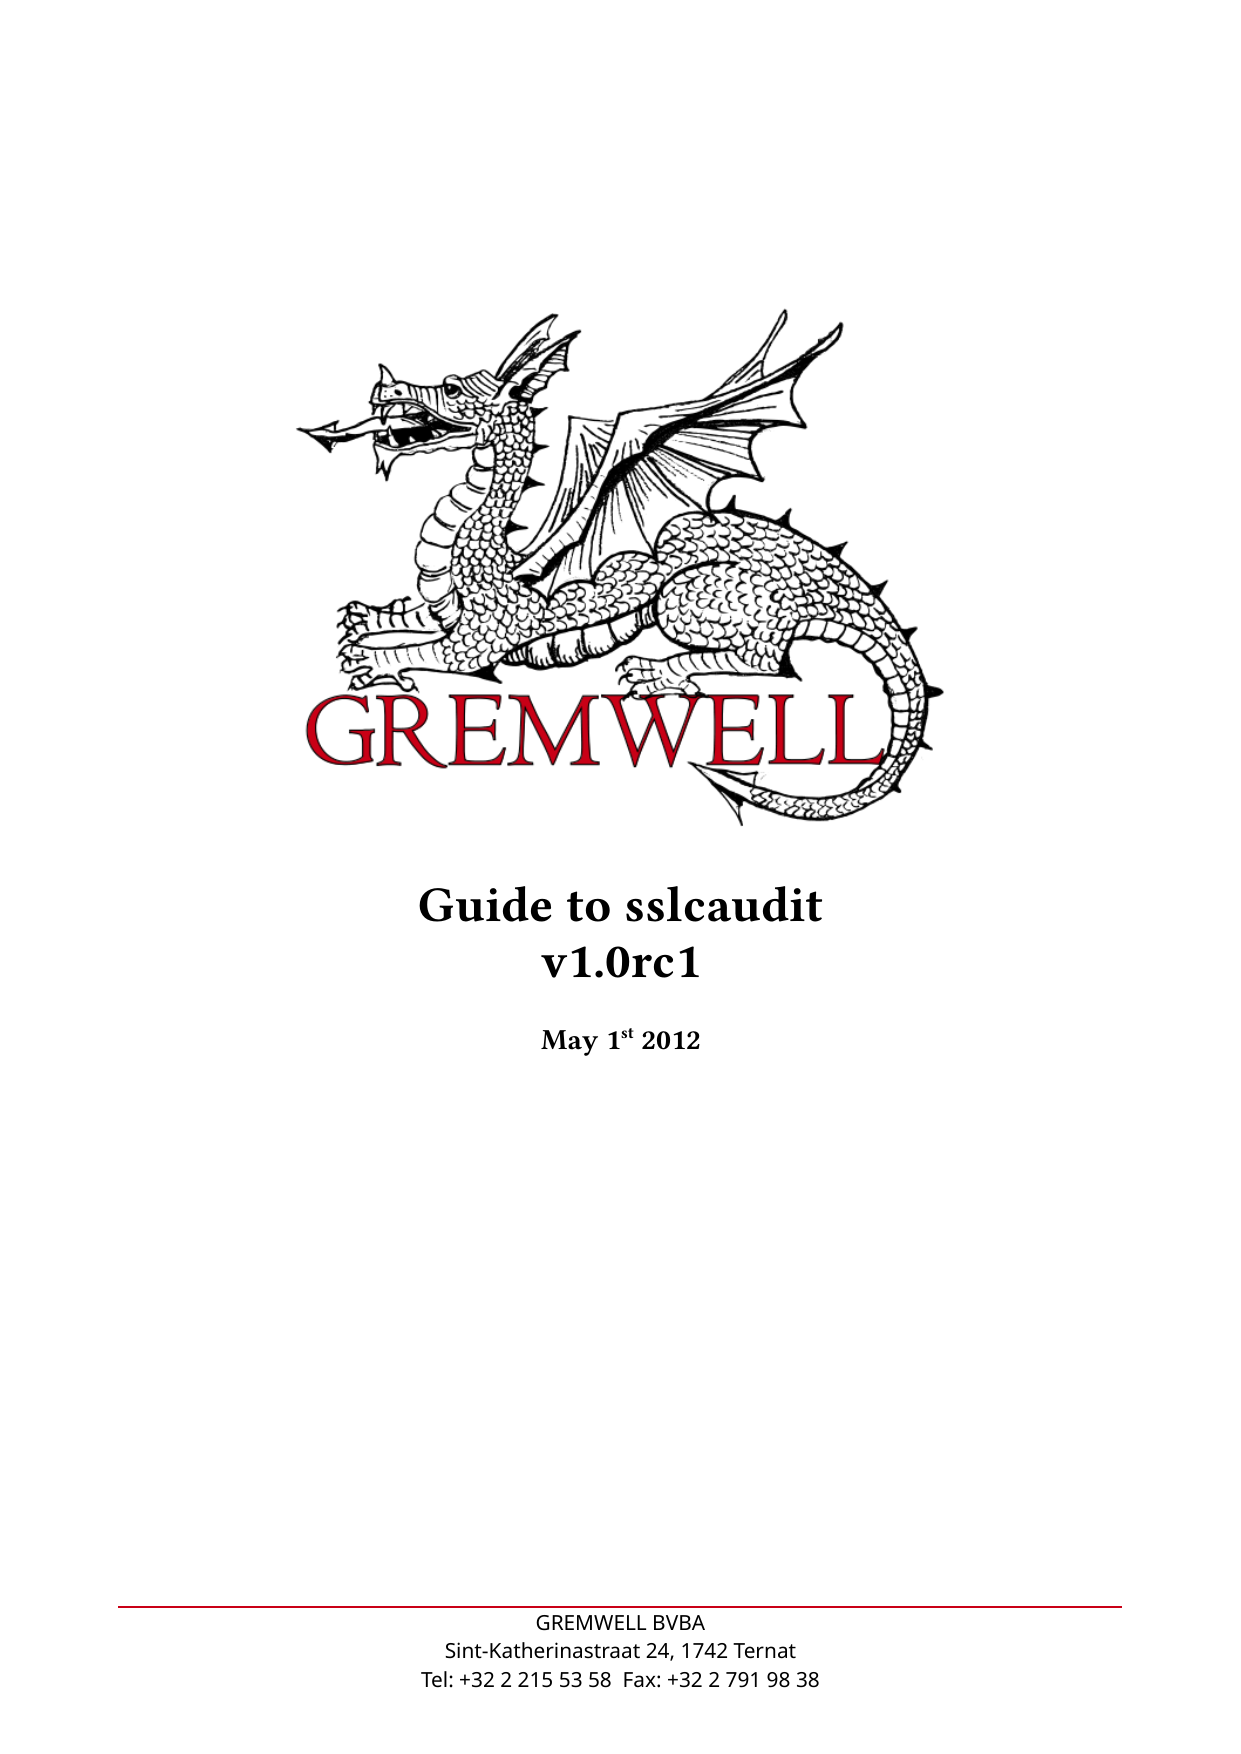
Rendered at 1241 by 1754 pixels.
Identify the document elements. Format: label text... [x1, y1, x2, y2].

subtitle v1.0rc1 [296, 933, 946, 990]
subtitle May 1st 2012 [296, 1023, 946, 1057]
picture [294, 306, 947, 833]
subtitle Guide to sslcaudit [296, 876, 946, 933]
